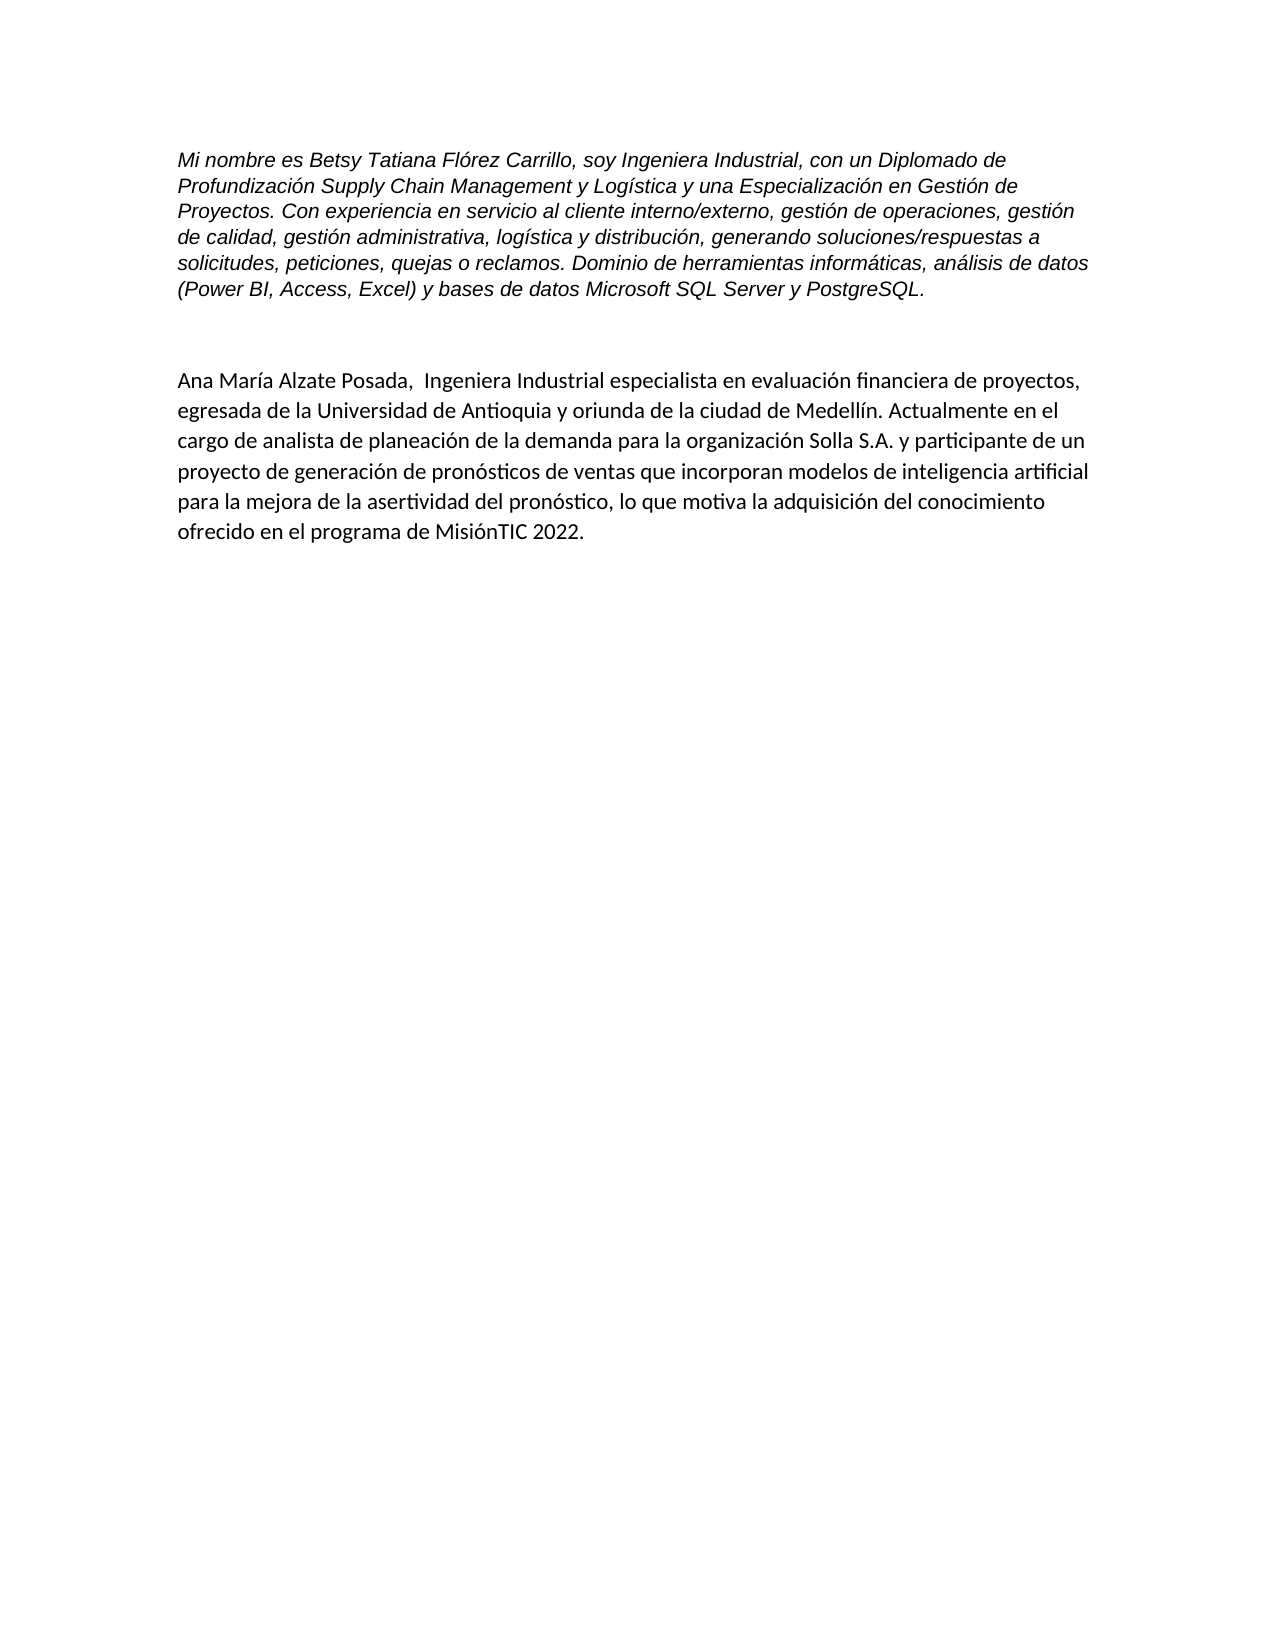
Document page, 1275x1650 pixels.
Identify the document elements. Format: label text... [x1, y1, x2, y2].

text Ana María Alzate Posada, Ingeniera Industrial especialista en evaluación financiera de proyectos, egresada de la Universidad de Antioquia y oriunda de la ciudad de Medellín. Actualmente en el cargo de analista de planeación de la demanda para la organización Solla S.A. y participante de un proyecto de generación de pronósticos de ventas que incorporan modelos de inteligencia artificial para la mejora de la asertividad del pronóstico, lo que motiva la adquisición del conocimiento ofrecido en el programa de MisiónTIC 2022. [177, 366, 1098, 545]
text Mi nombre es Betsy Tatiana Flórez Carrillo, soy Ingeniera Industrial, con un Diplomado de Profundización Supply Chain Management y Logística y una Especialización en Gestión de Proyectos. Con experiencia en servicio al cliente interno/externo, gestión de operaciones, gestión de calidad, gestión administrativa, logística y distribución, generando soluciones/respuestas a solicitudes, peticiones, quejas o reclamos. Dominio de herramientas informáticas, análisis de datos (Power BI, Access, Excel) y bases de datos Microsoft SQL Server y PostgreSQL. [177, 148, 1098, 301]
